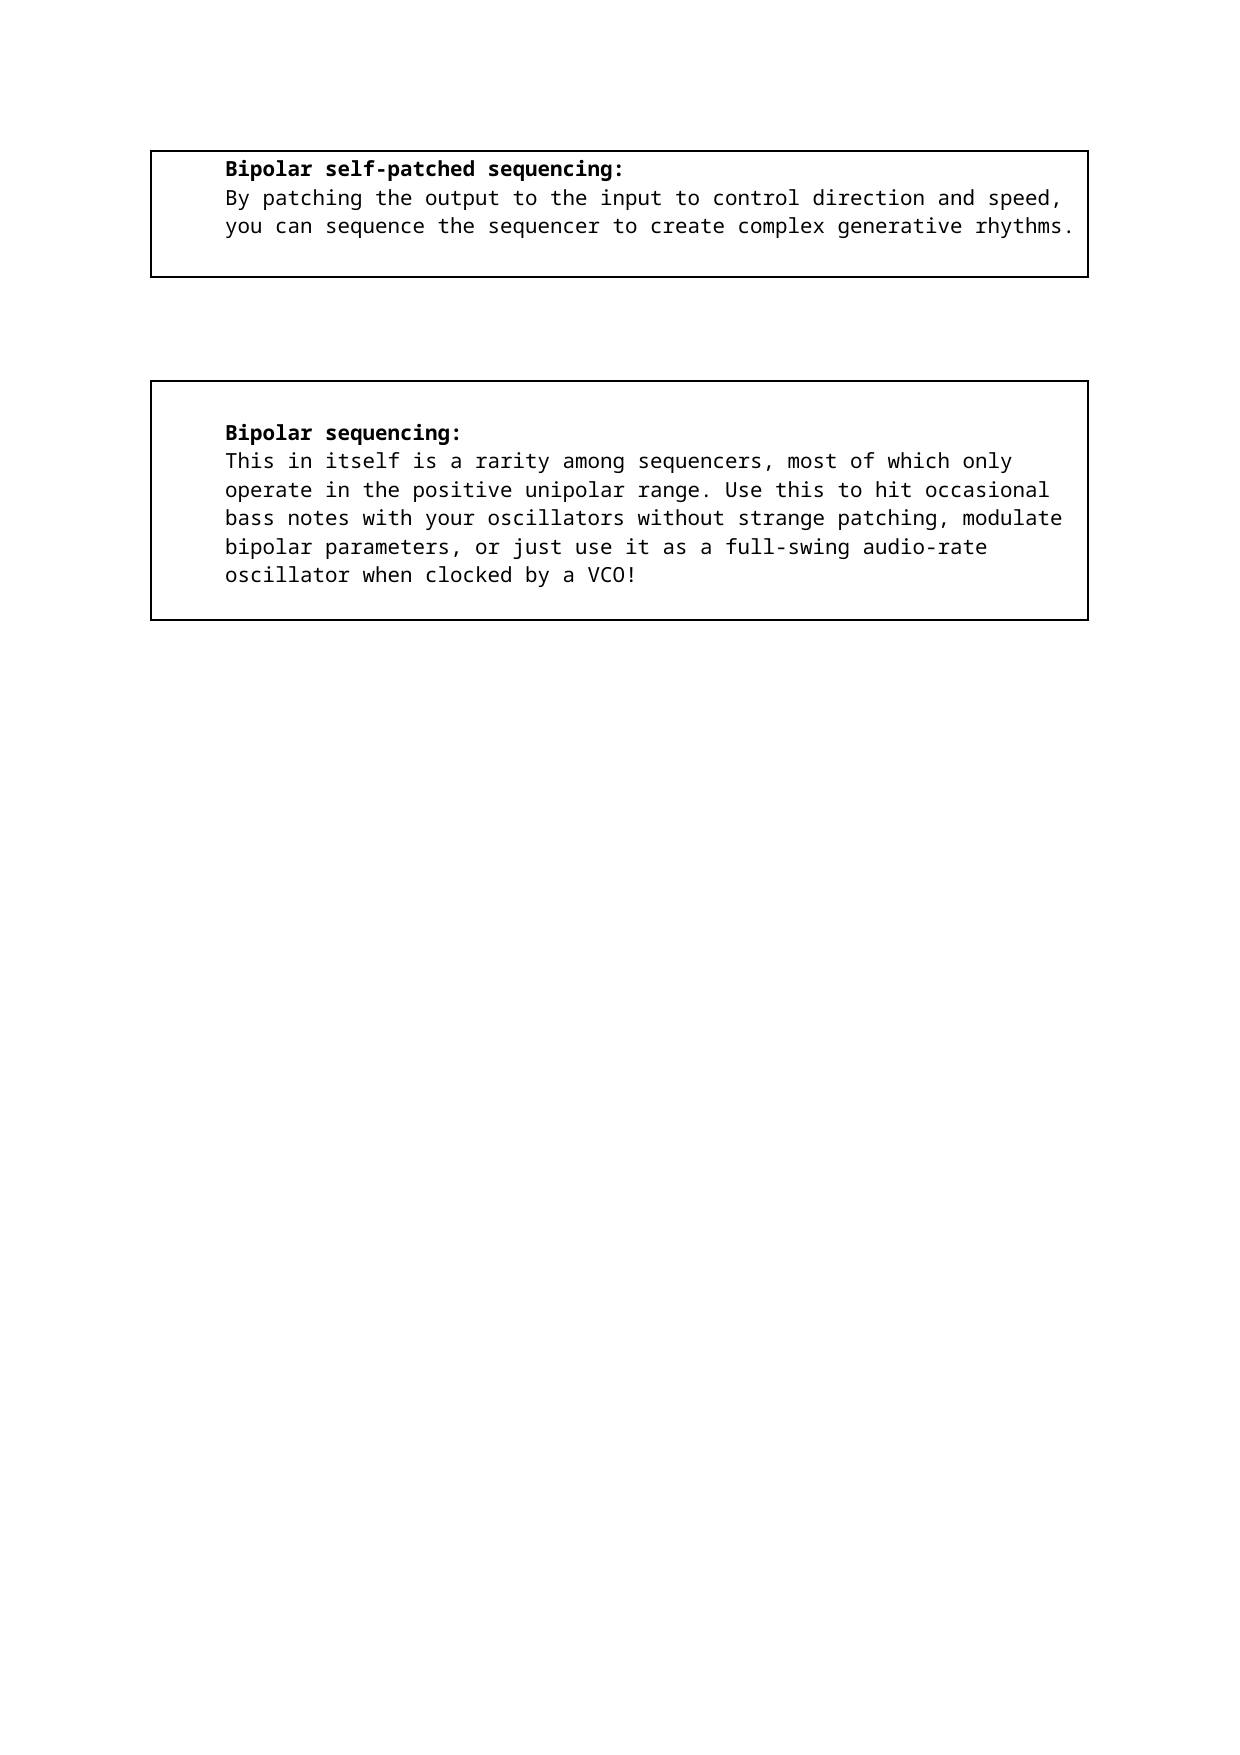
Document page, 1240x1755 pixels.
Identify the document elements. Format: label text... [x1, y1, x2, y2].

text By patching the output to the input to control direction and speed, you can sequence the sequencer to create complex generative rhythms. [152, 178, 1087, 239]
text This in itself is a rarity among sequencers, most of which only operate in the positive unipolar range. Use this to hit occasional bass notes with your oscillators without strange patching, modulate bipolar parameters, or just use it as a full-swing audio-rate oscillator when clocked by a VCO! [152, 442, 1087, 589]
text Bipolar sequencing: [152, 414, 1087, 442]
text Bipolar self-patched sequencing: [152, 152, 1087, 178]
